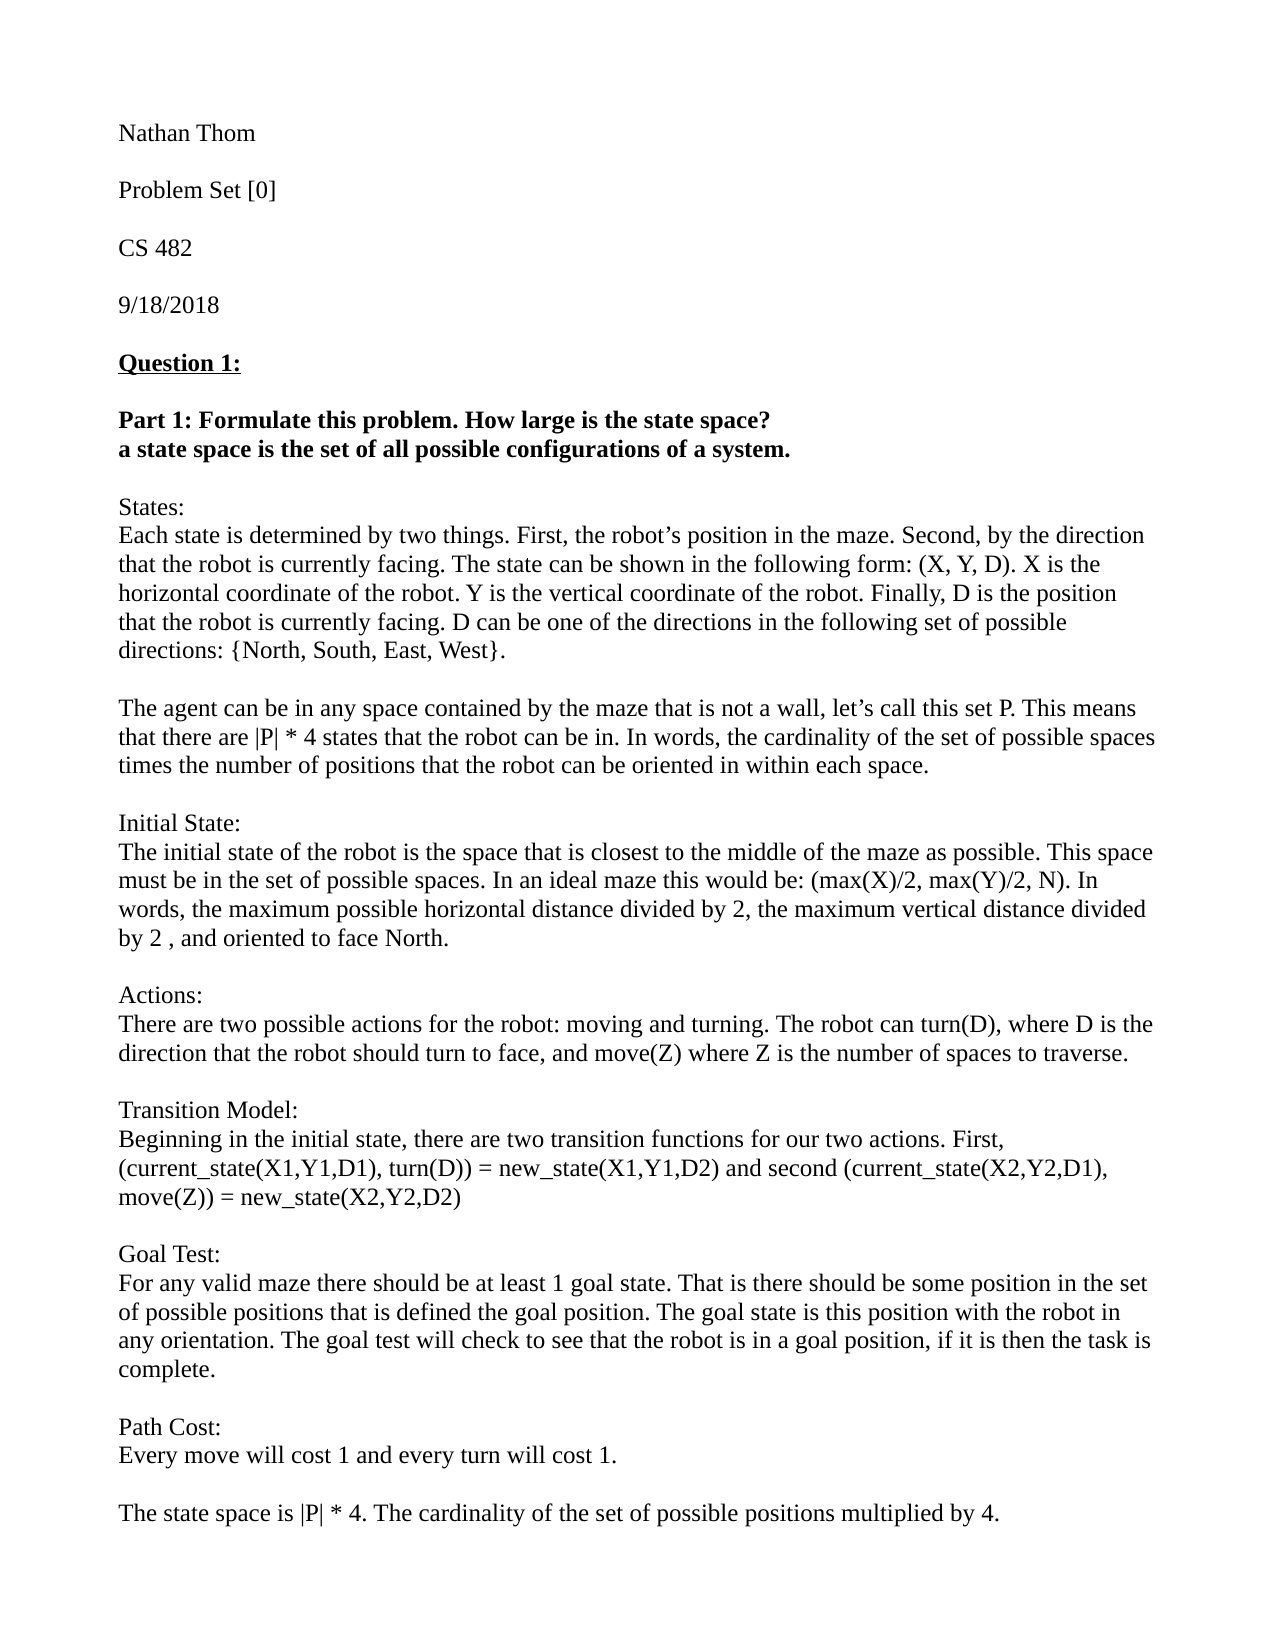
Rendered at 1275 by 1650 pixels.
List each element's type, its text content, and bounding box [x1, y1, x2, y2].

text States: [118, 492, 1157, 521]
text Problem Set [0] [118, 176, 1157, 204]
text The state space is |P| * 4. The cardinality of the set of possible positions multiplied by 4. [118, 1498, 1157, 1527]
text Transition Model: [118, 1096, 1157, 1124]
text There are two possible actions for the robot: moving and turning. The robot can turn(D), where D is the direction that the robot should turn to face, and move(Z) where Z is the number of spaces to traverse. [118, 1009, 1157, 1067]
text Initial State: [118, 808, 1157, 837]
text The agent can be in any space contained by the maze that is not a wall, let’s call this set P. This means that there are |P| * 4 states that the robot can be in. In words, the cardinality of the set of possible spaces times the number of positions that the robot can be oriented in within each space. [118, 693, 1157, 779]
text Beginning in the initial state, there are two transition functions for our two actions. First, (current_state(X1,Y1,D1), turn(D)) = new_state(X1,Y1,D2) and second (current_state(X2,Y2,D1), move(Z)) = new_state(X2,Y2,D2) [118, 1124, 1157, 1211]
text CS 482 [118, 233, 1157, 262]
text Every move will cost 1 and every turn will cost 1. [118, 1441, 1157, 1469]
text Goal Test: [118, 1239, 1157, 1268]
text a state space is the set of all possible configurations of a system. [118, 434, 1157, 463]
text Part 1: Formulate this problem. How large is the state space? [118, 406, 1157, 434]
text For any valid maze there should be at least 1 goal state. That is there should be some position in the set of possible positions that is defined the goal position. The goal state is this position with the robot in any orientation. The goal test will check to see that the robot is in a goal position, if it is then the task is complete. [118, 1268, 1157, 1383]
text The initial state of the robot is the space that is closest to the middle of the maze as possible. This space must be in the set of possible spaces. In an ideal maze this would be: (max(X)/2, max(Y)/2, N). In words, the maximum possible horizontal distance divided by 2, the maximum vertical distance divided by 2 , and oriented to face North. [118, 837, 1157, 952]
text Path Cost: [118, 1412, 1157, 1441]
text Each state is determined by two things. First, the robot’s position in the maze. Second, by the direction that the robot is currently facing. The state can be shown in the following form: (X, Y, D). X is the horizontal coordinate of the robot. Y is the vertical coordinate of the robot. Finally, D is the position that the robot is currently facing. D can be one of the directions in the following set of possible directions: {North, South, East, West}. [118, 521, 1157, 664]
text Actions: [118, 981, 1157, 1009]
text Question 1: [118, 348, 1157, 377]
text Nathan Thom [118, 118, 1157, 147]
text 9/18/2018 [118, 291, 1157, 319]
